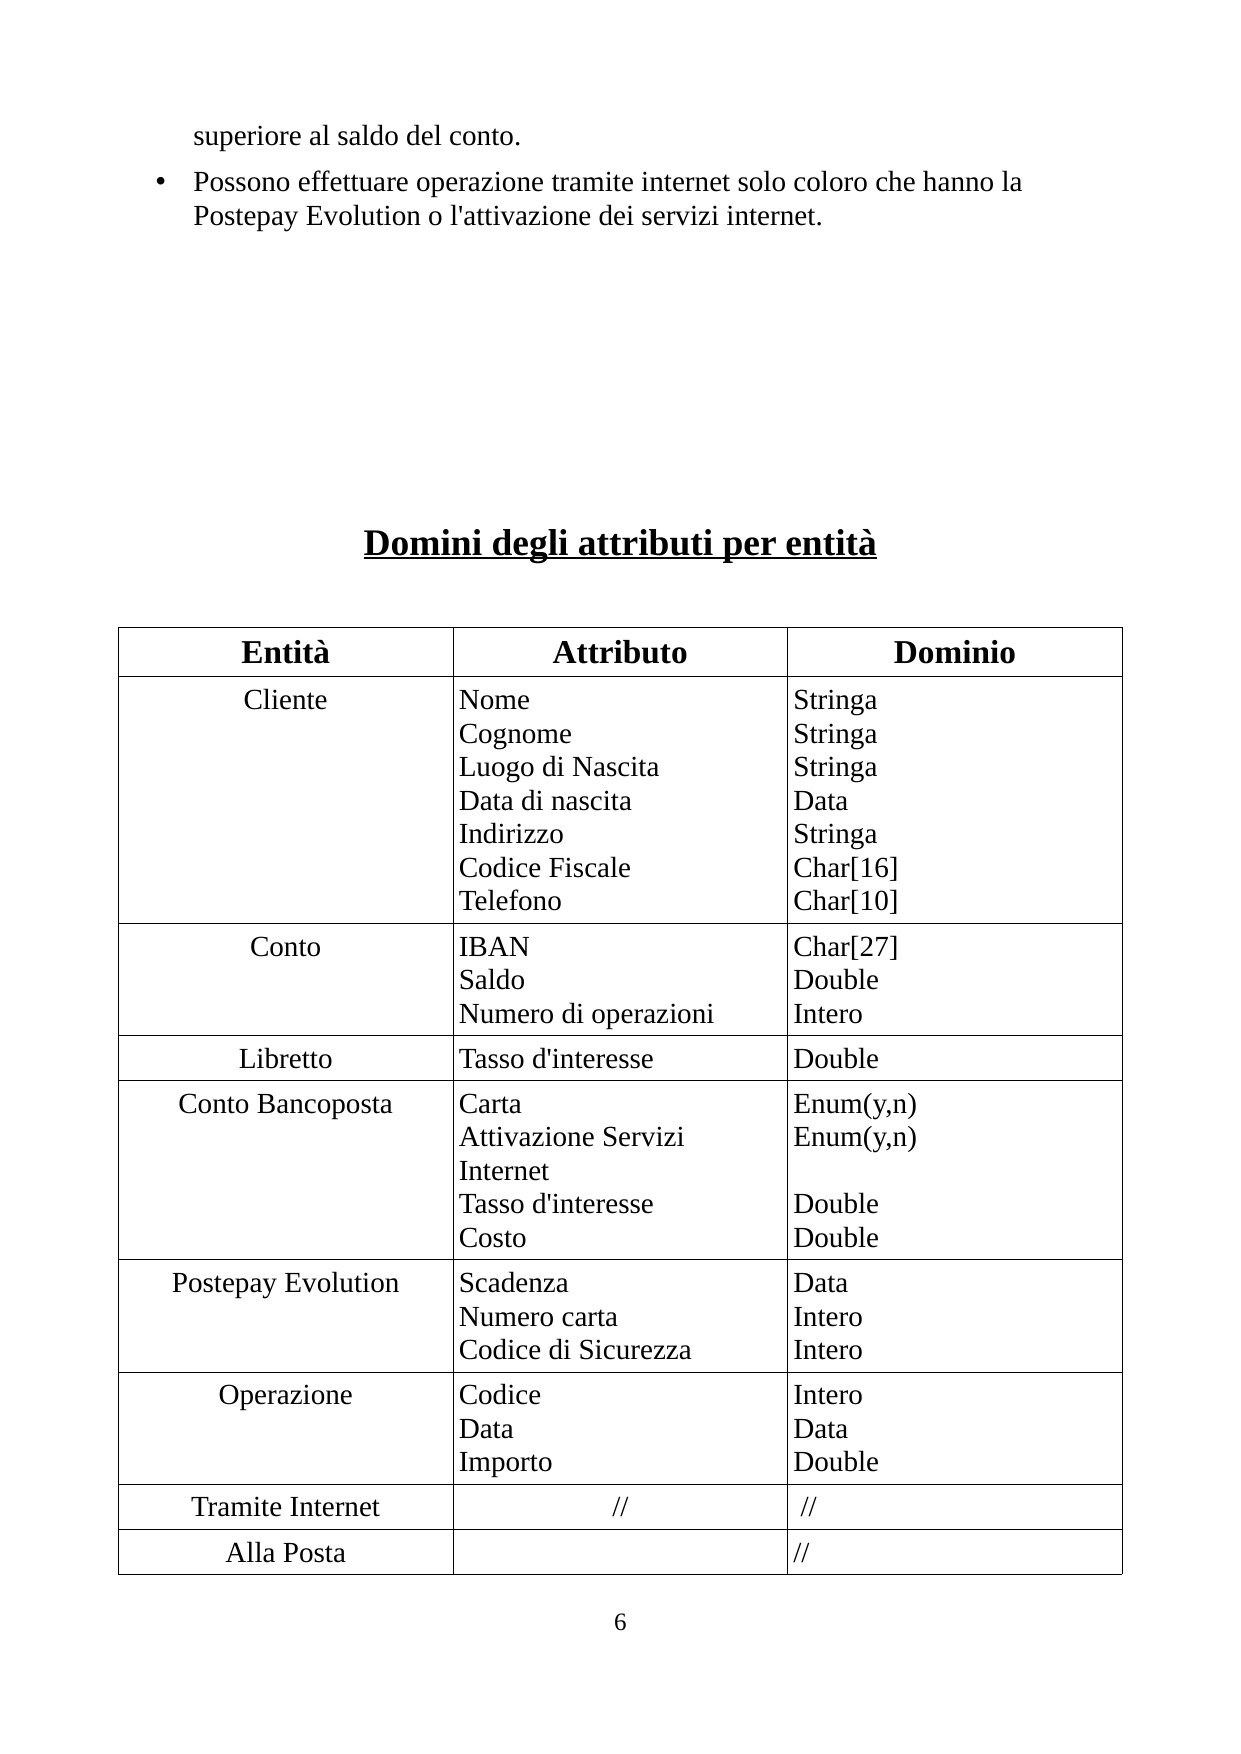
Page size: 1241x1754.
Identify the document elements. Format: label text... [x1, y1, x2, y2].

table_cell [454, 1530, 787, 1574]
table_cell Double [788, 1036, 1122, 1080]
list superiore al saldo del conto. [156, 118, 1122, 152]
table_cell // [788, 1530, 1122, 1574]
table_cell Cliente [119, 677, 453, 923]
table_header Dominio [788, 628, 1122, 676]
table_header Attributo [454, 628, 787, 676]
table_cell Intero Data Double [788, 1373, 1122, 1484]
table_cell // [454, 1485, 787, 1529]
table_cell Carta Attivazione Servizi Internet Tasso d'interesse Costo [454, 1081, 787, 1259]
table_cell Tasso d'interesse [454, 1036, 787, 1080]
table_cell Alla Posta [119, 1530, 453, 1574]
table_cell Char[27] Double Intero [788, 924, 1122, 1035]
table_cell IBAN Saldo Numero di operazioni [454, 924, 787, 1035]
table_cell Operazione [119, 1373, 453, 1484]
table_cell Conto [119, 924, 453, 1035]
table_cell Data Intero Intero [788, 1260, 1122, 1372]
table_cell Codice Data Importo [454, 1373, 787, 1484]
table_cell Tramite Internet [119, 1485, 453, 1529]
table_header Entità [119, 628, 453, 676]
table_cell Scadenza Numero carta Codice di Sicurezza [454, 1260, 787, 1372]
list Possono effettuare operazione tramite internet solo coloro che hanno la Postepay Evolution o l'attivazione dei servizi internet. [156, 164, 1122, 231]
table_cell Nome Cognome Luogo di Nascita Data di nascita Indirizzo Codice Fiscale Telefono [454, 677, 787, 923]
table_cell Postepay Evolution [119, 1260, 453, 1372]
table_cell Enum(y,n) Enum(y,n) Double Double [788, 1081, 1122, 1259]
text Domini degli attributi per entità [118, 520, 1122, 563]
table_cell Stringa Stringa Stringa Data Stringa Char[16] Char[10] [788, 677, 1122, 923]
table_cell Libretto [119, 1036, 453, 1080]
table_cell // [788, 1485, 1122, 1529]
table_cell Conto Bancoposta [119, 1081, 453, 1259]
